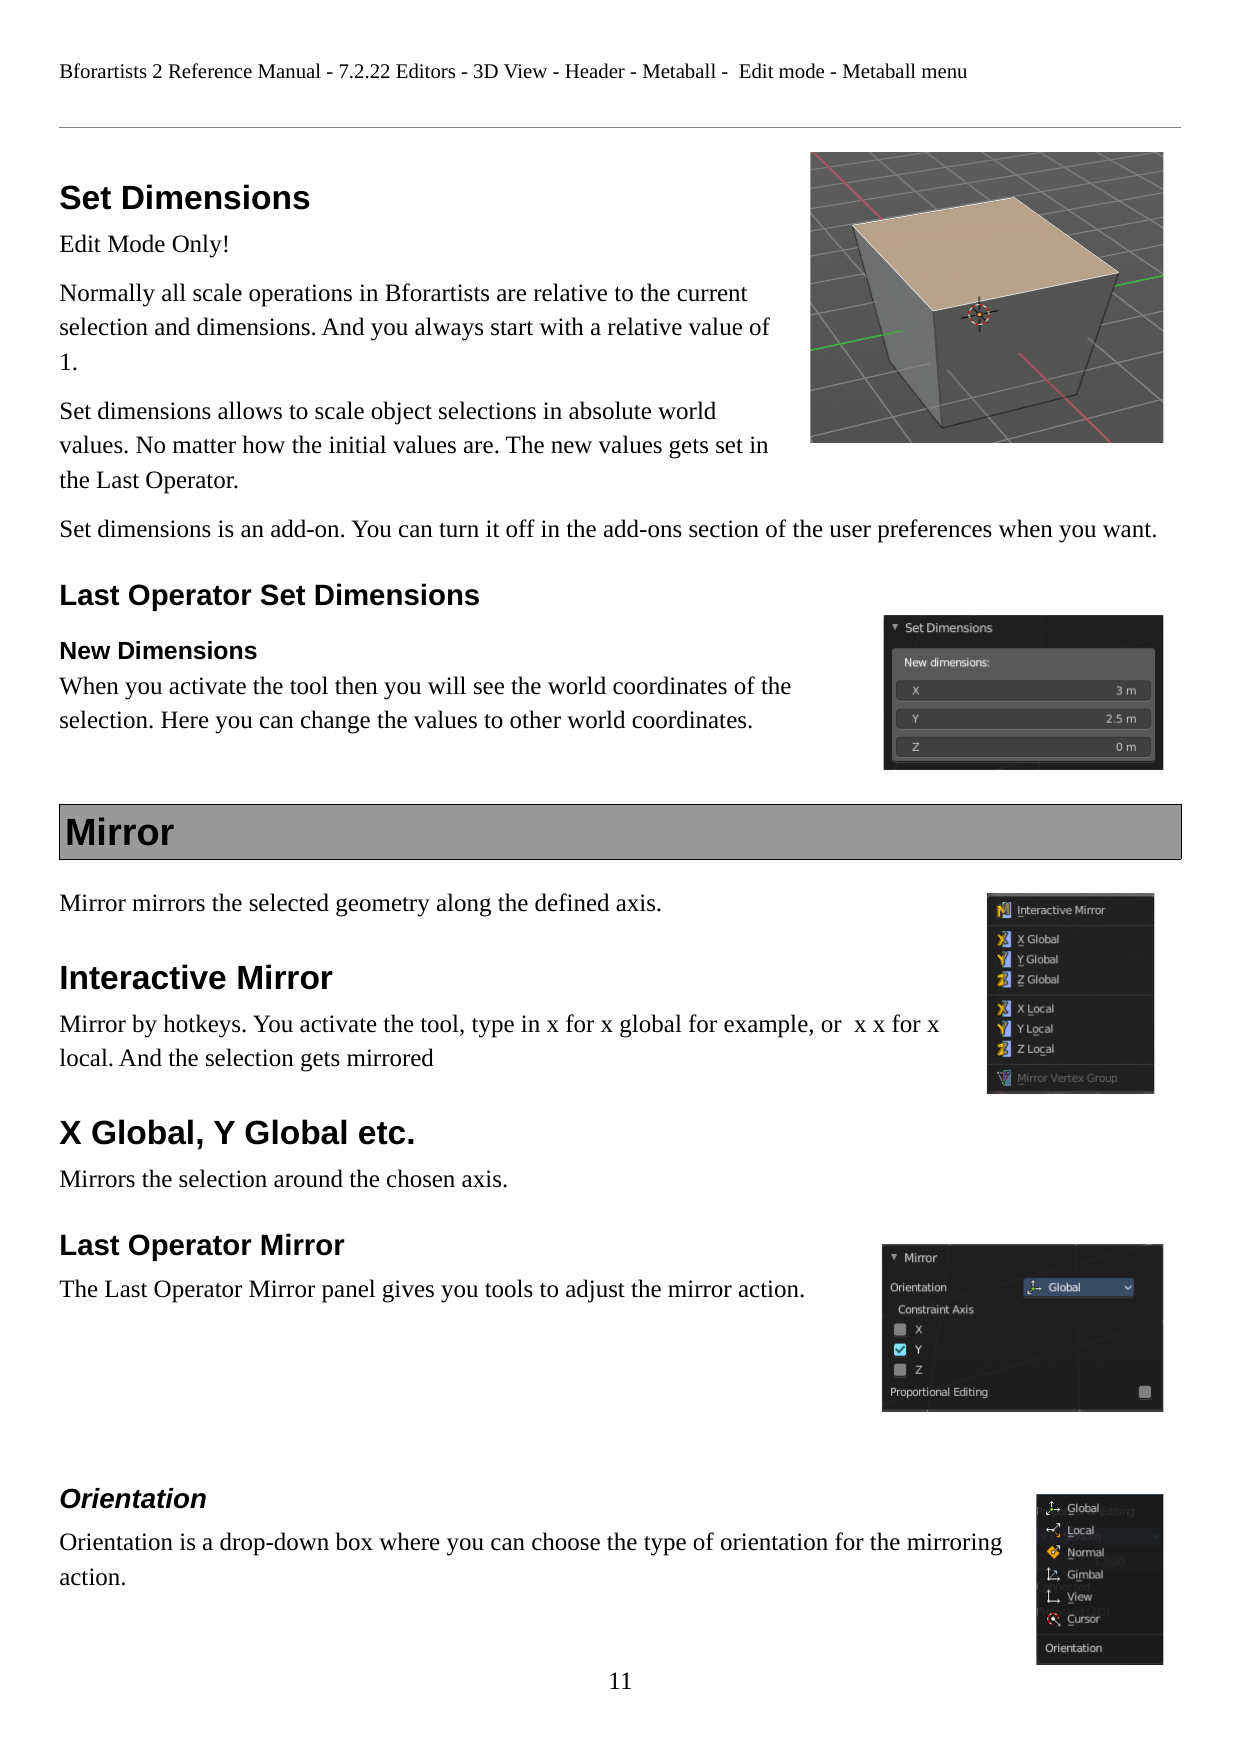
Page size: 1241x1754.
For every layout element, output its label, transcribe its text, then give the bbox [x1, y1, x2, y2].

picture [1036, 1494, 1164, 1665]
subtitle [1155, 958, 1181, 996]
text Orientation is a drop-down box where you can choose the type of orientation for the mirroring action. [59, 1527, 1036, 1591]
text Normally all scale operations in Bforartists are relative to the current selection and dimensions. And you always start with a relative value of 1. [59, 278, 810, 376]
subtitle Last Operator Mirror [59, 1228, 1181, 1262]
subtitle X Global, Y Global etc. [59, 1113, 1181, 1152]
text Edit Mode Only! [59, 229, 810, 257]
picture [883, 615, 1164, 770]
text Set dimensions is an add-on. You can turn it off in the add-ons section of the user preferences when you want. [59, 514, 1181, 543]
text When you activate the tool then you will see the world coordinates of the selection. Here you can change the values to other world coordinates. [59, 671, 883, 734]
subtitle New Dimensions [59, 636, 883, 665]
picture [810, 152, 1164, 443]
picture [986, 893, 1155, 1094]
text [1164, 229, 1181, 257]
subtitle Interactive Mirror [59, 958, 986, 996]
text Mirror mirrors the selected geometry along the defined axis. [59, 888, 1181, 916]
text Mirrors the selection around the chosen axis. [59, 1164, 1181, 1193]
subtitle Set Dimensions [59, 178, 810, 216]
subtitle [1164, 178, 1181, 216]
subtitle Orientation [59, 1483, 1181, 1515]
table_header Mirror [60, 805, 1181, 859]
text The Last Operator Mirror panel gives you tools to adjust the mirror action. [59, 1274, 881, 1303]
text Mirror by hotkeys. You activate the tool, type in x for x global for example, or x x for x local. And the selection gets mirrored [59, 1009, 986, 1072]
subtitle [1164, 636, 1181, 665]
picture [881, 1244, 1164, 1412]
subtitle Last Operator Set Dimensions [59, 577, 1181, 611]
text Set dimensions allows to scale object selections in absolute world values. No matter how the initial values are. The new values gets set in the Last Operator. [59, 396, 1181, 493]
